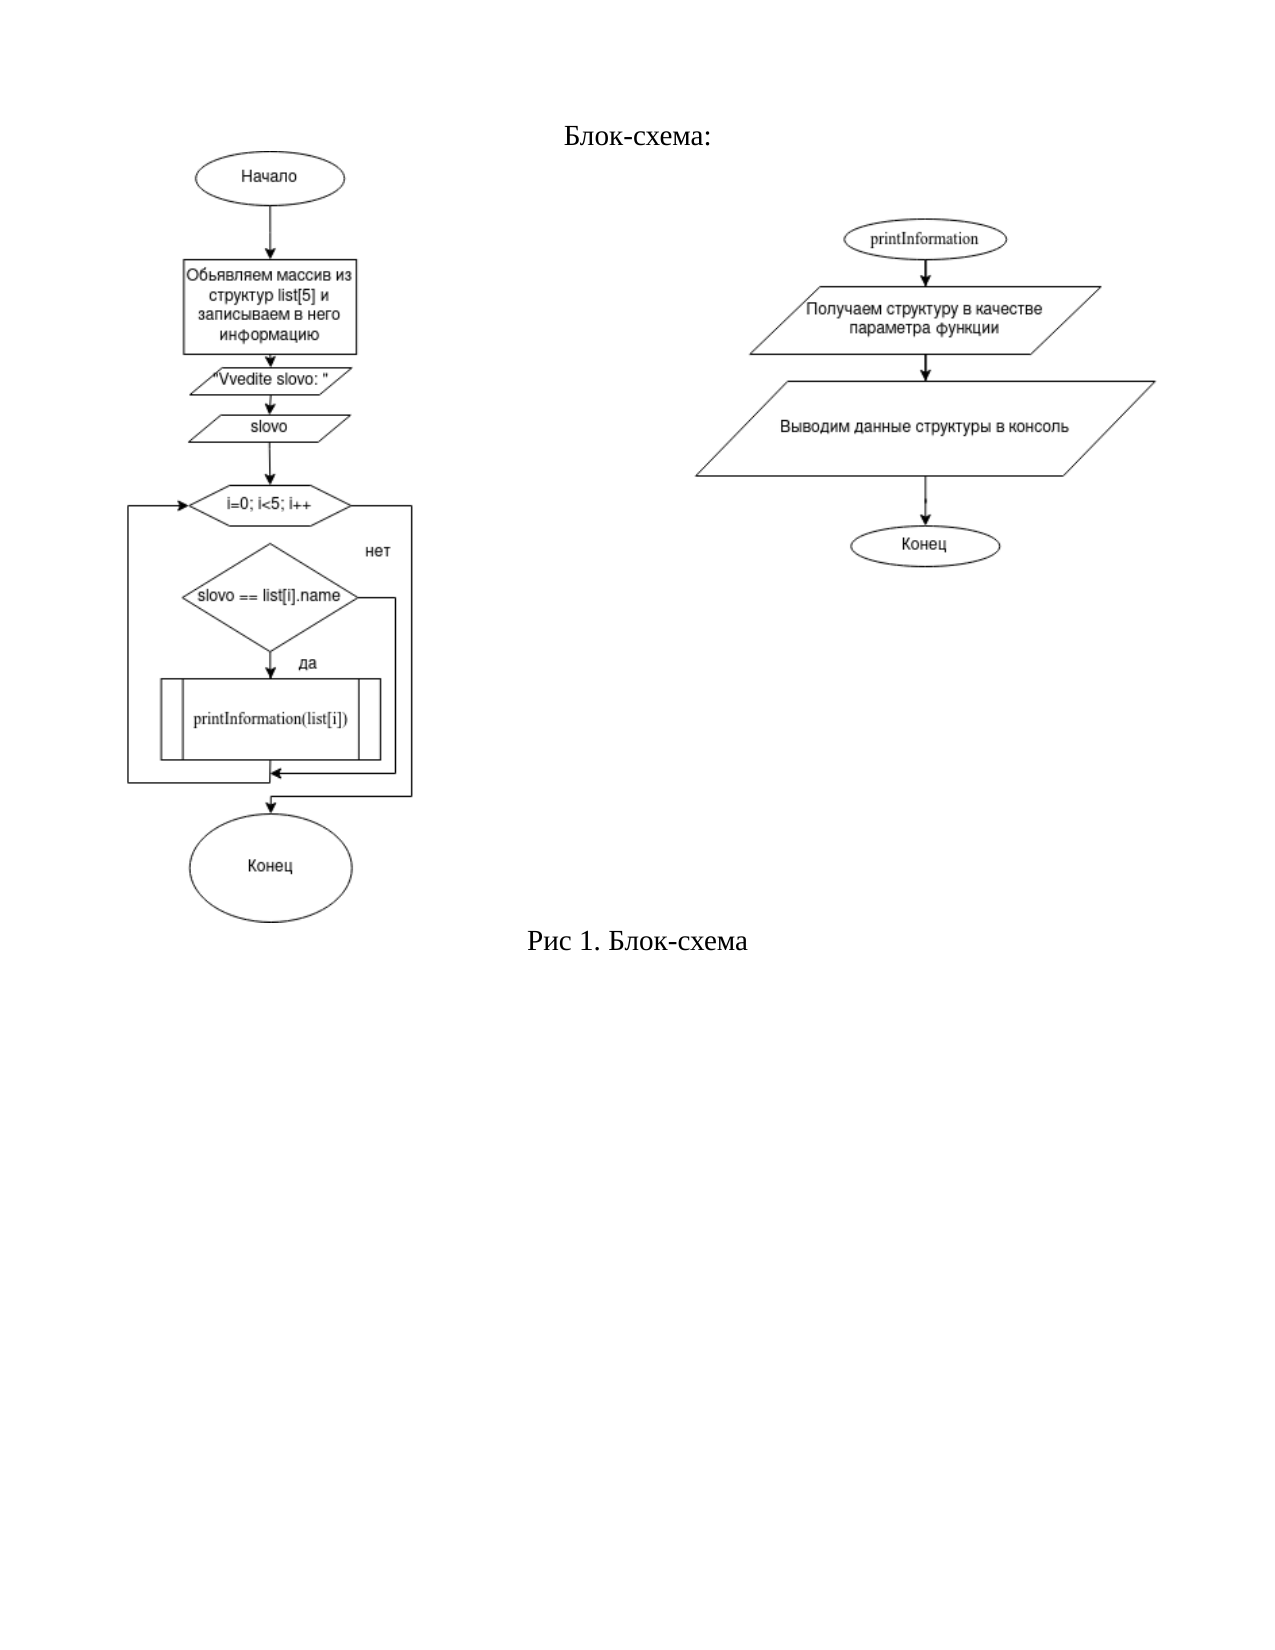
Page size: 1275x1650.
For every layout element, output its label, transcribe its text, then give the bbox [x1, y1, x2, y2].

text Блок-схема: [118, 118, 1157, 151]
text Рис 1. Блок-схема [118, 923, 1157, 956]
picture [118, 151, 1157, 923]
